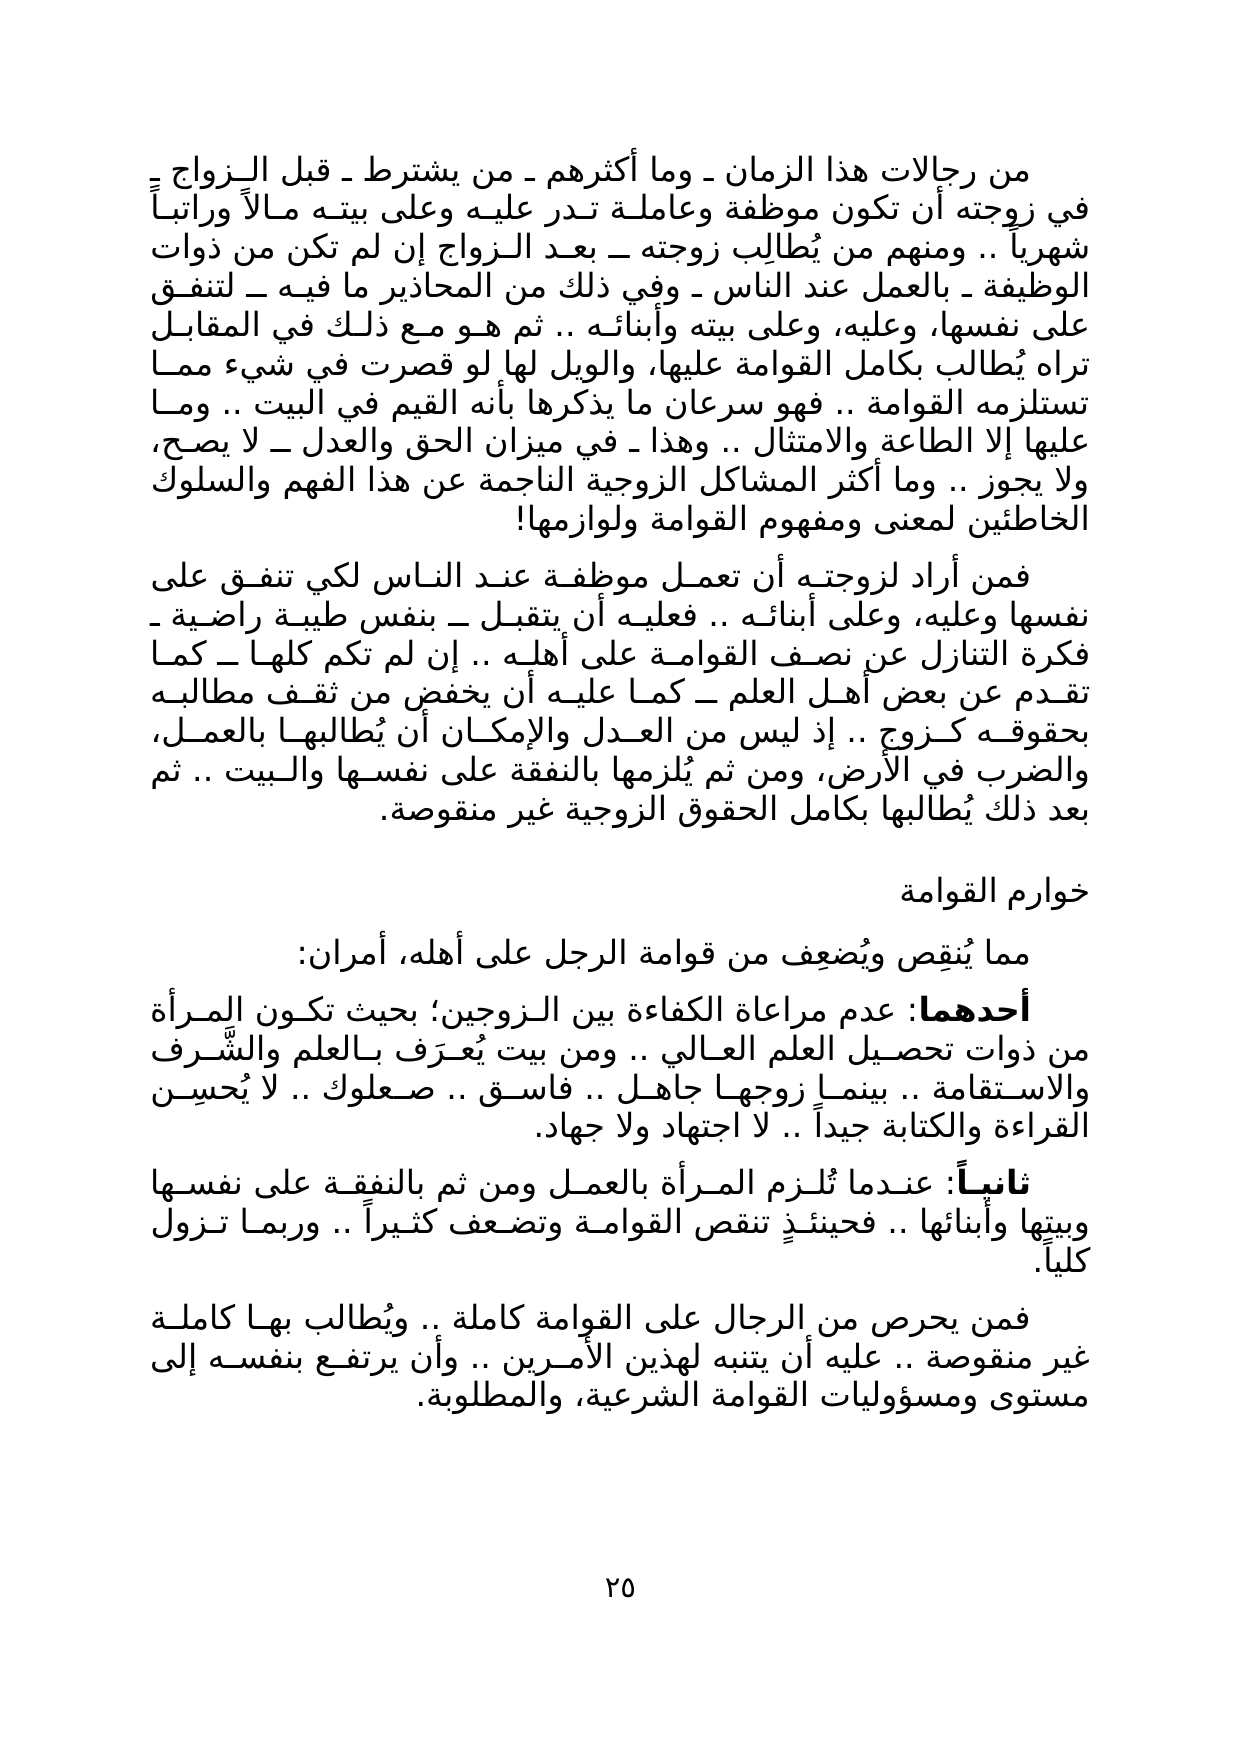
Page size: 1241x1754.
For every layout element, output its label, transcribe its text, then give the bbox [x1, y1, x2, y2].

text مما يُنقِص ويُضعِف من قوامة الرجل على أهله، أمران: [150, 934, 1090, 972]
text ثانياً: عندما تُلزم المرأة بالعمل ومن ثم بالنفقة على نفسها وبيتها وأبنائها .. فحينئذٍ تنقص القوامة وتضعف كثيراً .. وربما تزول كلياً. [150, 1164, 1090, 1280]
text فمن يحرص من الرجال على القوامة كاملة .. ويُطالب بها كاملة غير منقوصة .. عليه أن يتنبه لهذين الأمرين .. وأن يرتفع بنفسه إلى مستوى ومسؤوليات القوامة الشرعية، والمطلوبة. [150, 1298, 1090, 1415]
subtitle خوارم القوامة [150, 867, 1090, 912]
text أحدهما: عدم مراعاة الكفاءة بين الزوجين؛ بحيث تكون المرأة من ذوات تحصيل العلم العالي .. ومن بيت يُعرَف بالعلم والشَّرف والاستقامة .. بينما زوجها جاهل .. فاسق .. صعلوك .. لا يُحسِن القراءة والكتابة جيداً .. لا اجتهاد ولا جهاد. [150, 990, 1090, 1146]
text فمن أراد لزوجته أن تعمل موظفة عند الناس لكي تنفق على نفسها وعليه، وعلى أبنائه .. فعليه أن يتقبل ـ بنفس طيبة راضية ـ فكرة التنازل عن نصف القوامة على أهله .. إن لم تكم كلها ـ كما تقدم عن بعض أهل العلم ـ كما عليه أن يخفض من ثقف مطالبه بحقوقه كزوج .. إذ ليس من العدل والإمكان أن يُطالبها بالعمل، والضرب في الأرض، ومن ثم يُلزمها بالنفقة على نفسها والبيت .. ثم بعد ذلك يُطالبها بكامل الحقوق الزوجية غير منقوصة. [150, 556, 1090, 828]
text من رجالات هذا الزمان ـ وما أكثرهم ـ من يشترط ـ قبل الزواج ـ في زوجته أن تكون موظفة وعاملة تدر عليه وعلى بيته مالاً وراتباً شهرياً .. ومنهم من يُطالِب زوجته ـ بعد الزواج إن لم تكن من ذوات الوظيفة ـ بالعمل عند الناس ـ وفي ذلك من المحاذير ما فيه ـ لتنفق على نفسها، وعليه، وعلى بيته وأبنائه .. ثم هو مع ذلك في المقابل تراه يُطالب بكامل القوامة عليها، والويل لها لو قصرت في شيء مما تستلزمه القوامة .. فهو سرعان ما يذكرها بأنه القيم في البيت .. وما عليها إلا الطاعة والامتثال .. وهذا ـ في ميزان الحق والعدل ـ لا يصح، ولا يجوز .. وما أكثر المشاكل الزوجية الناجمة عن هذا الفهم والسلوك الخاطئين لمعنى ومفهوم القوامة ولوازمها! [150, 150, 1090, 538]
